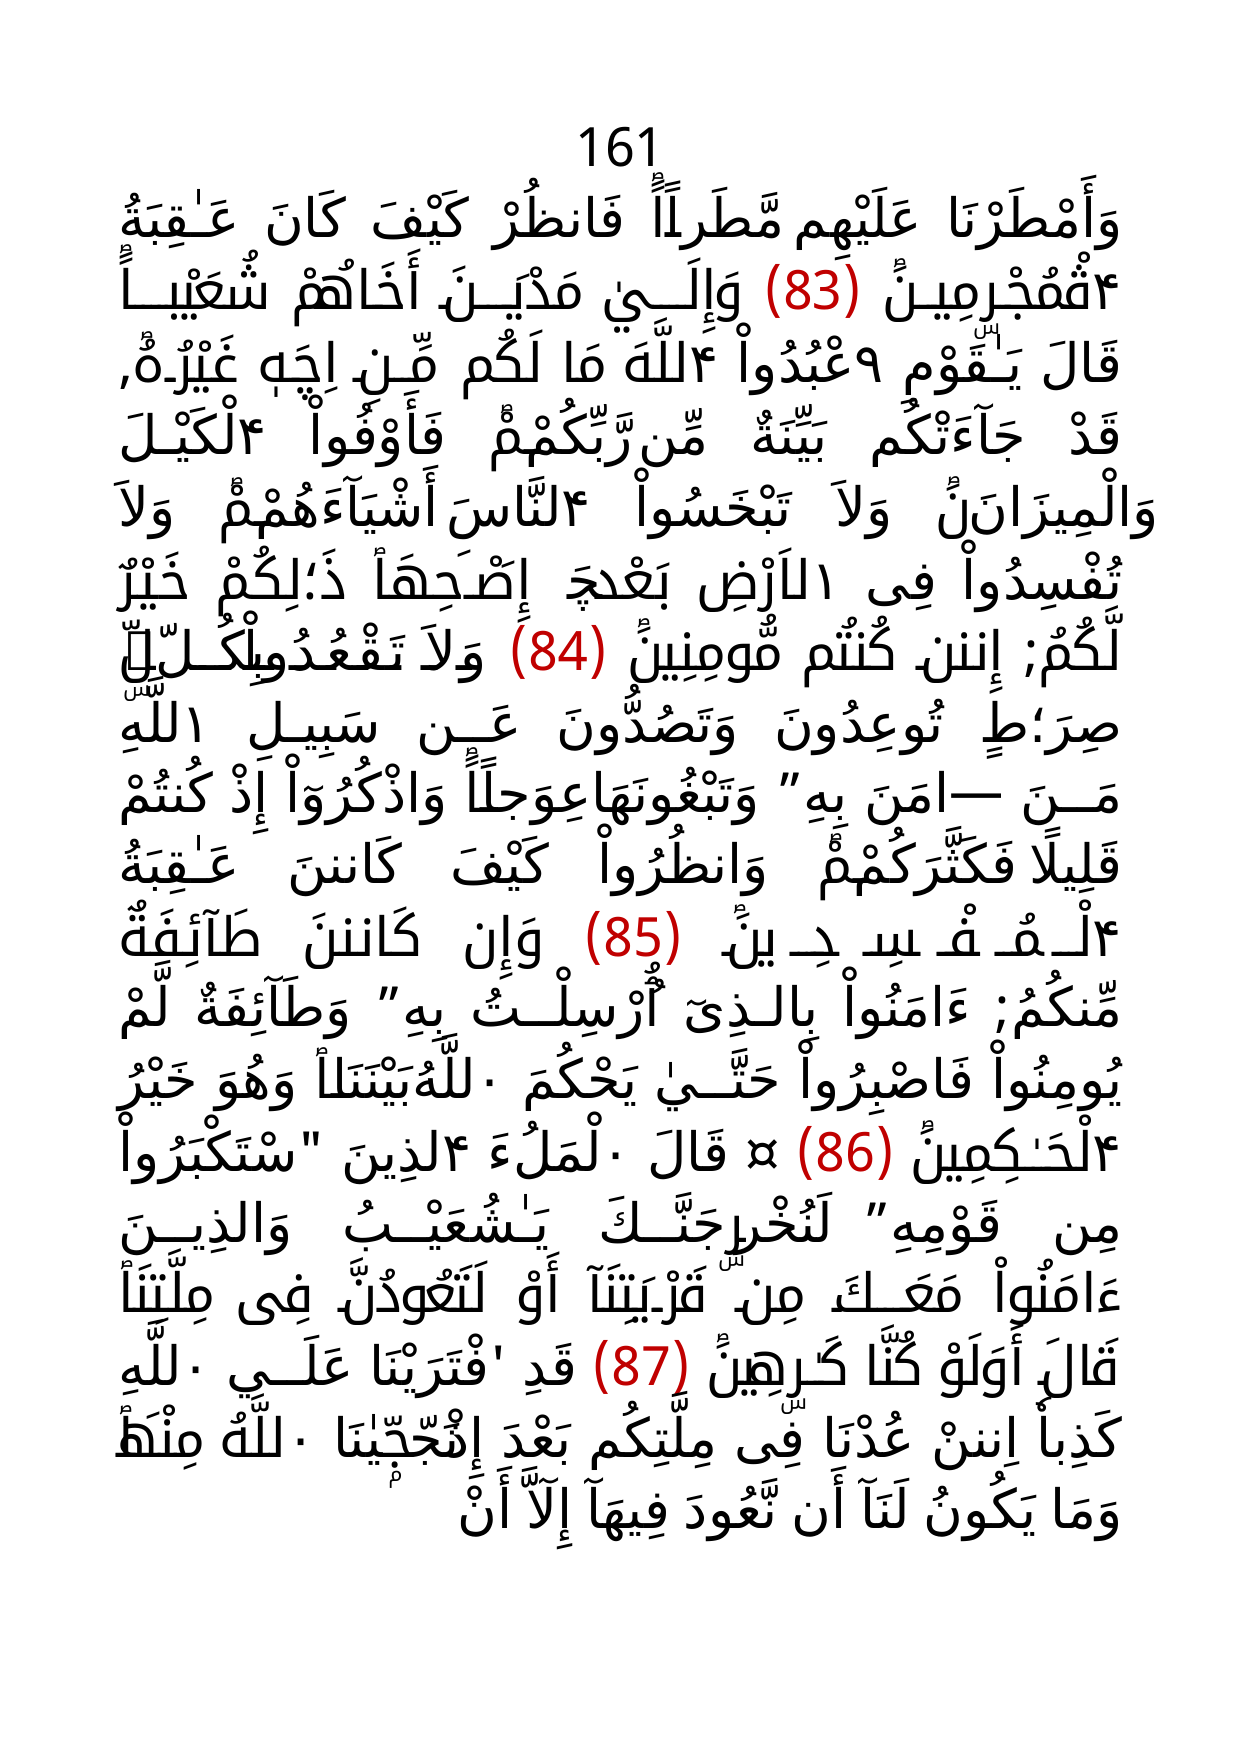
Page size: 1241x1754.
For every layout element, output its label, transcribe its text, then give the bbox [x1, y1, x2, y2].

text 161 [118, 118, 1122, 189]
text وَأَمْطَرْنَا عَلَيْهِم مَّطَراًؐ فَانظُرْ كَيْفَ كَانَ عَـٰقِبَةُ ۴ڤْمُجْرۣمِيـنَؐ (83) وَإِلَــيٰ مَدْيَــنَ أَخَاهُمْ شُعَيْبــاًؐ قَالَ يَـٰقَوْمِ ۹عْبُدُواْ ۴للَّهَ مَا لَكُم مِّـنِ اِچَهٖ غَيْرُهُؐ, قَدْ جَآءَتْكُم بَيِّنَةٌ مِّن رَّبِّكُمْؐ فَأَوْفُواْ ۴لْكَيْـلَ وَالْمِيزَانَؐ وَلاَ تَبْخَسُواْ ۴لنَّاسَ أَشْيَآءَهُمْؐ وَلاَ تُفْسِدُواْ فِى ۱لاَرْضِ بَعْدَ إِصْـﭽَحِهَاؐ ذَ؛لِكُمْ خَيْرٌ لَّكُمُ; إِننن كُنتُم مُّومِنِينَؐ (84) وَلاَ تَقْعُدُواْ بِكُــلّۣ صِرَ؛طٍ تُوعِدُونَ وَتَصُدُّونَ عَــن سَبِيـلِ ۱للَّهِ مَــنَ —امَنَ بِهِ” وَتَبْغُونَهَا عِوَجاًؐ وَاذْكُرُوٓاْ إِذْ كُنتُمْ قَلِيلًا فَكَثَّرَكُمْؐ وَانظُرُواْ كَيْفَ كَانننَ عَـٰقِبَةُ ۴لْمُفْسِدِينَؐ (85) وَإِن كَانننَ طَآئِفَةٌ مِّنكُمُ; ءَامَنُواْ بِاﻟـذِىٓ ٱُرْسِلْــتُ بِهِ” وَطَآئِفَةٌ لَّمْ يُومِنُواْ فَاصْبِرُواْ حَتَّــيٰ يَحْكُمَ ۰للَّهُ بَيْنَنَاؐ وَهُوَ خَيْرُ ۴لْحَـٰكِمِينَؐ (86) ¤ قَالَ ۰لْمَلُءَ ۴لذِينَ "سْتَكْبَرُواْ مِن قَوْمِهِ” لَنُخْرۣجَنَّــكَ يَـٰشُعَيْــبُ وَالذِيــنَ ءَامَنُواْ مَعَــكَ مِن قَرْيَتِنَآ أَوْ لَتَعُودُنَّ فِى مِلَّتِنَاؐ قَالَ أَوَلَوْ كُنَّا كَـٰرۣهِينَؐ (87) قَدِ 'فْتَرَيْنَا عَلَــي ۰للَّهِ كَذِباٗ اِنننْ عُدْنَا فِى مِلَّتِكُم بَعْدَ إِذْ نَجّۭيٰنَا ۰للَّهُ مِنْهَاؐ وَمَا يَكُونُ لَنَآ أَن نَّعُودَ فِيهَآ إِلٓاَّ أَنْ [118, 189, 1122, 1550]
